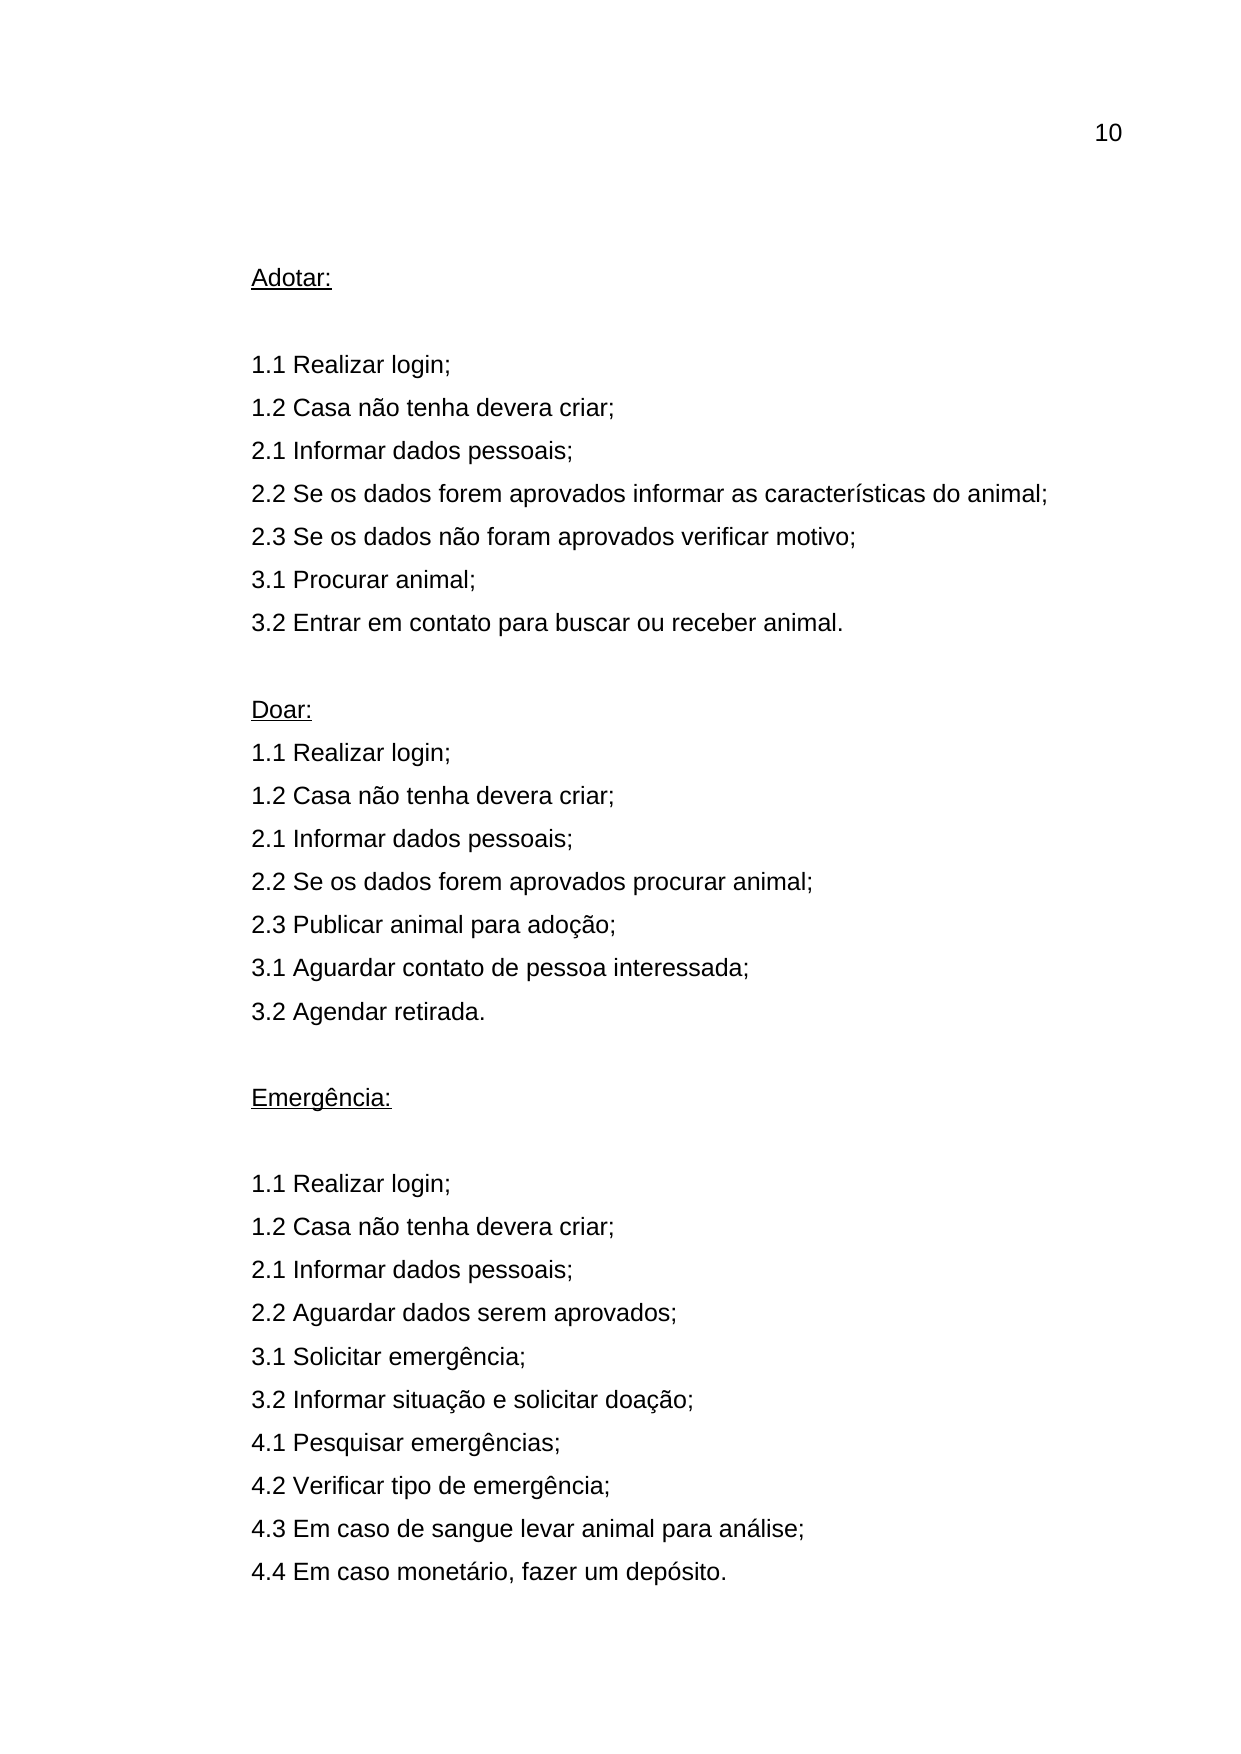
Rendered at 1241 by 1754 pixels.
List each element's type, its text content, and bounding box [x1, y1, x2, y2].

text 2.1 Informar dados pessoais; [177, 824, 1122, 853]
text 3.1 Solicitar emergência; [177, 1342, 1122, 1370]
text 3.1 Aguardar contato de pessoa interessada; [177, 953, 1122, 982]
text 1.1 Realizar login; [177, 738, 1122, 767]
text 1.2 Casa não tenha devera criar; [177, 393, 1122, 422]
text 1.1 Realizar login; [177, 1169, 1122, 1198]
text 1.2 Casa não tenha devera criar; [177, 1212, 1122, 1241]
text 3.1 Procurar animal; [177, 565, 1122, 594]
text 2.1 Informar dados pessoais; [177, 1255, 1122, 1284]
text 3.2 Informar situação e solicitar doação; [177, 1385, 1122, 1413]
text Emergência: [177, 1083, 1122, 1112]
text 1.1 Realizar login; [177, 350, 1122, 378]
text 2.3 Publicar animal para adoção; [177, 910, 1122, 939]
text Doar: [177, 695, 1122, 723]
text 2.2 Se os dados forem aprovados informar as características do animal; [177, 479, 1122, 508]
text 3.2 Agendar retirada. [177, 997, 1122, 1025]
text 4.4 Em caso monetário, fazer um depósito. [177, 1557, 1122, 1586]
text 2.1 Informar dados pessoais; [177, 436, 1122, 465]
text 2.2 Se os dados forem aprovados procurar animal; [177, 867, 1122, 896]
text 4.1 Pesquisar emergências; [177, 1428, 1122, 1457]
text 1.2 Casa não tenha devera criar; [177, 781, 1122, 810]
text 4.2 Verificar tipo de emergência; [177, 1471, 1122, 1500]
text 4.3 Em caso de sangue levar animal para análise; [177, 1514, 1122, 1543]
text 2.2 Aguardar dados serem aprovados; [177, 1298, 1122, 1327]
text 3.2 Entrar em contato para buscar ou receber animal. [177, 608, 1122, 637]
text Adotar: [177, 263, 1122, 292]
text 2.3 Se os dados não foram aprovados verificar motivo; [177, 522, 1122, 551]
